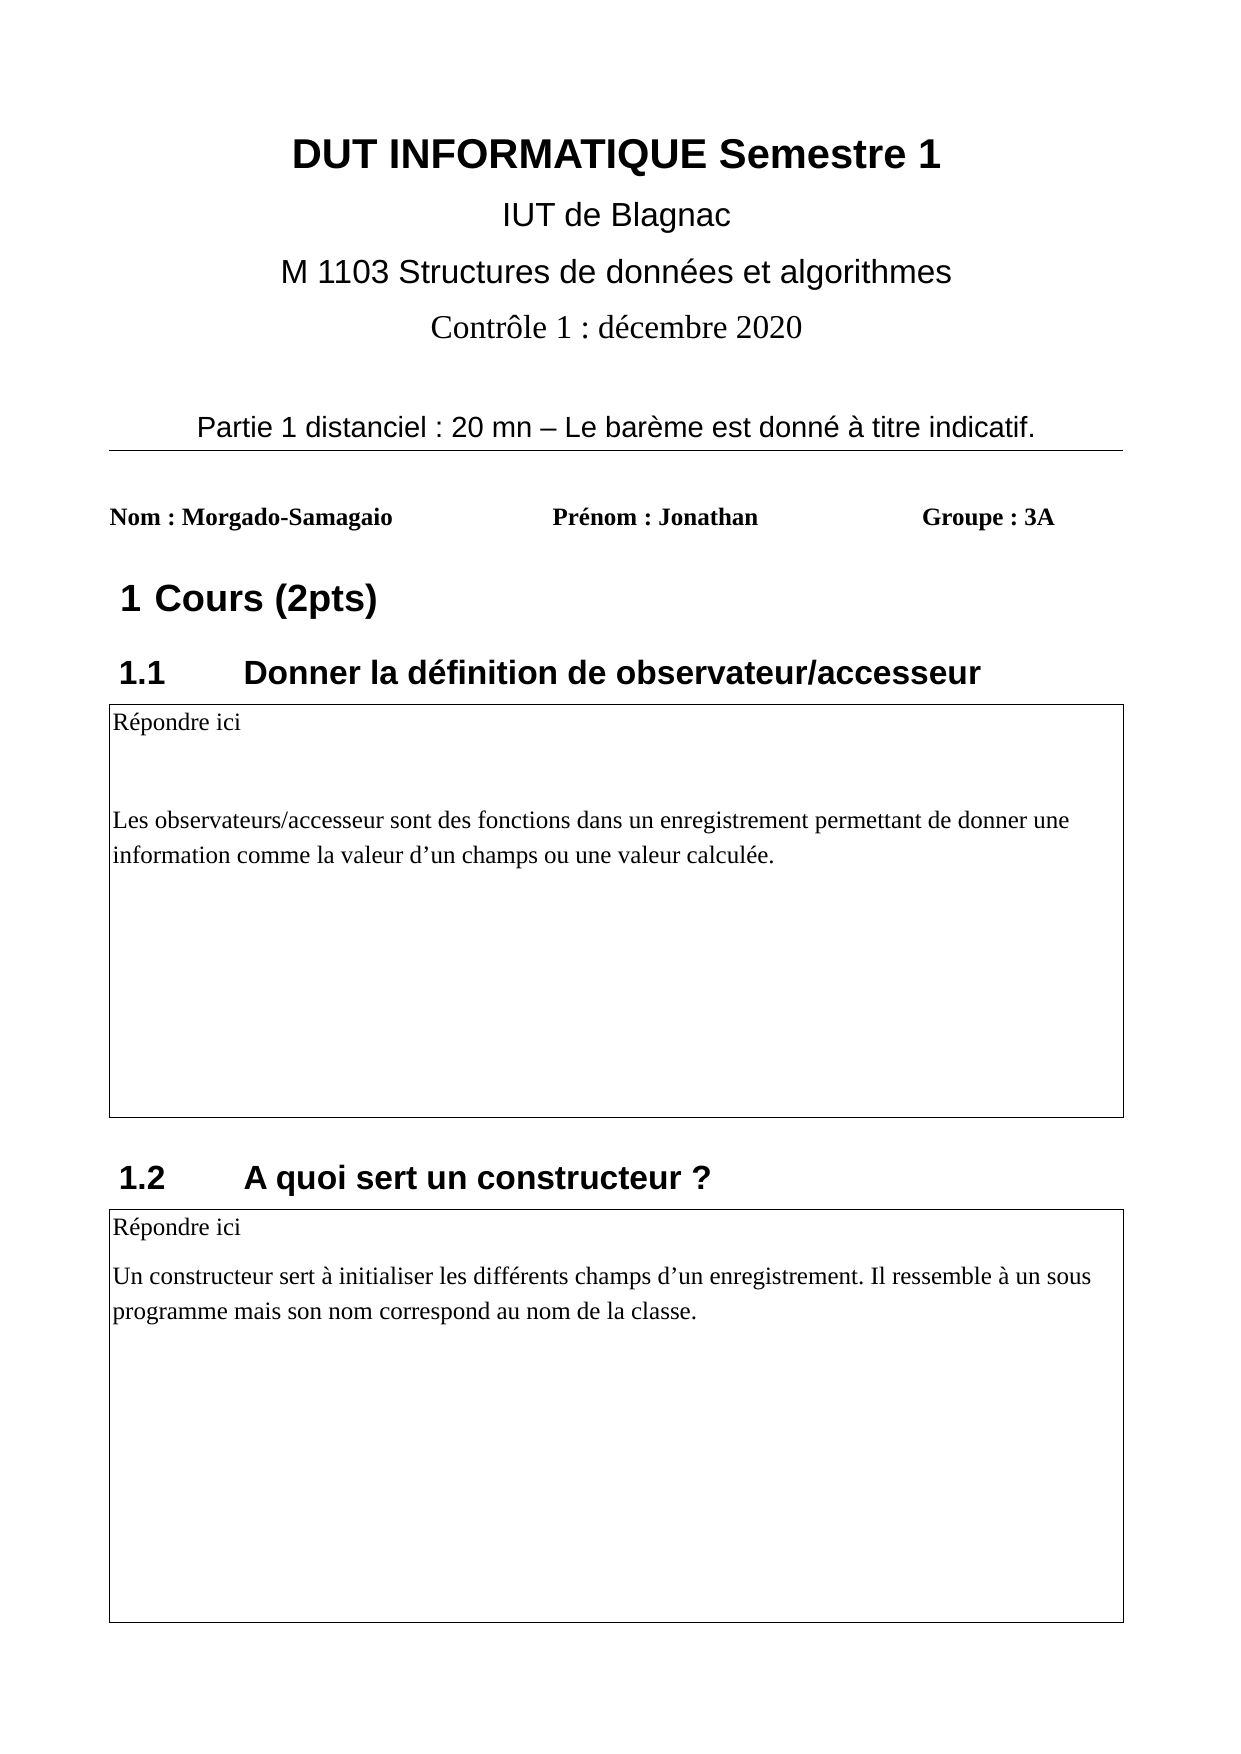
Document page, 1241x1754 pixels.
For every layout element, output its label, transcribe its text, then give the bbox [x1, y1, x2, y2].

subtitle Partie 1 distanciel : 20 mn – Le barème est donné à titre indicatif. [109, 410, 1123, 444]
subtitle IUT de Blagnac [109, 196, 1123, 234]
subtitle A quoi sert un constructeur ? [109, 1158, 1123, 1197]
text Contrôle 1 : décembre 2020 [109, 308, 1123, 346]
text Un constructeur sert à initialiser les différents champs d’un enregistrement. Il ressemble à un sous programme mais son nom correspond au nom de la classe. [110, 1258, 1123, 1324]
text Répondre ici [110, 1210, 1123, 1241]
subtitle Donner la définition de observateur/accesseur [109, 653, 1123, 692]
title DUT INFORMATIQUE Semestre 1 [109, 130, 1123, 178]
subtitle M 1103 Structures de données et algorithmes [109, 252, 1123, 290]
text Les observateurs/accesseur sont des fonctions dans un enregistrement permettant de donner une information comme la valeur d’un champs ou une valeur calculée. [110, 802, 1123, 868]
subtitle Cours (2pts) [109, 576, 1123, 620]
text Nom : Morgado-Samagaio Prénom : Jonathan Groupe : 3A [109, 499, 1123, 531]
text Répondre ici [110, 705, 1123, 736]
